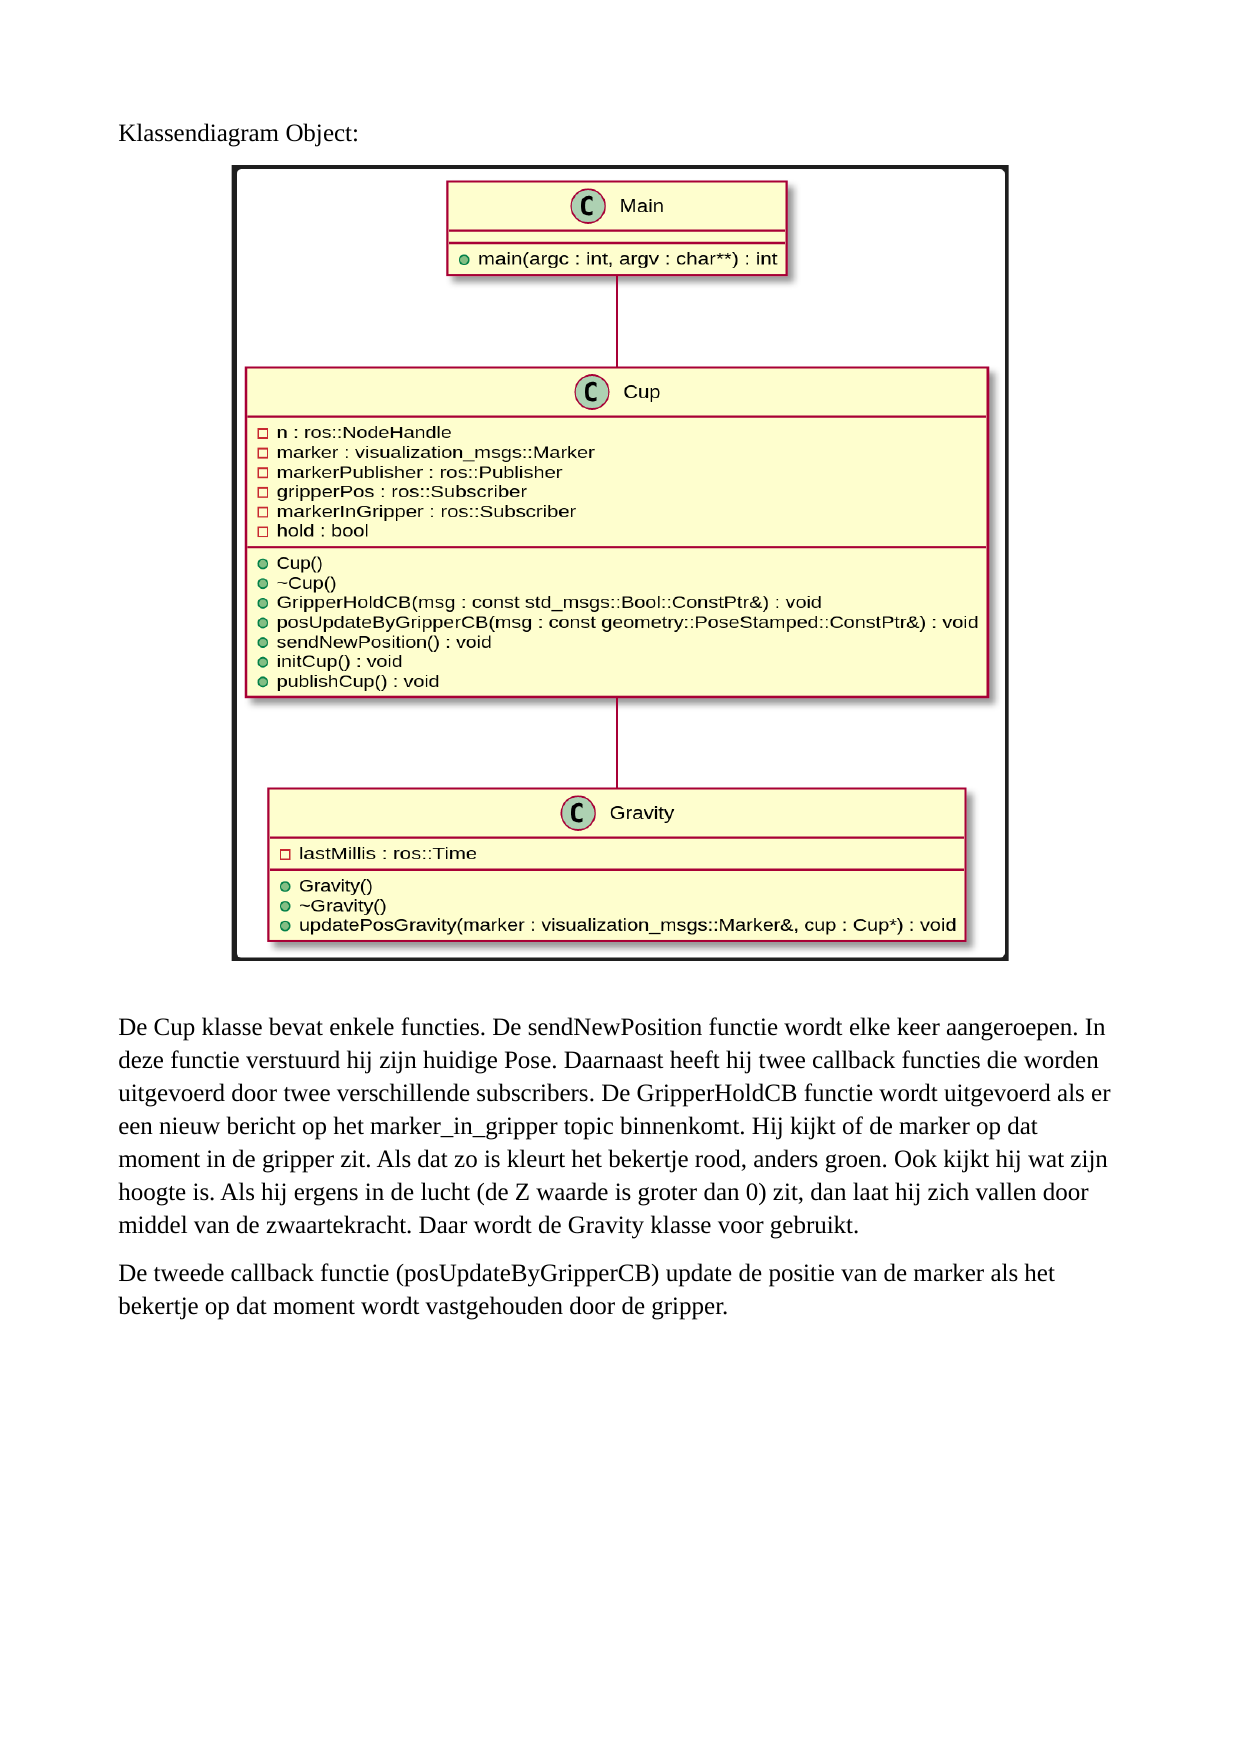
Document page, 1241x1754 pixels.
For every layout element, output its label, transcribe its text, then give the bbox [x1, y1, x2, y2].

text De tweede callback functie (posUpdateByGripperCB) update de positie van de marker als het bekertje op dat moment wordt vastgehouden door de gripper. [118, 1258, 1122, 1320]
text Klassendiagram Object: [118, 118, 1122, 147]
text De Cup klasse bevat enkele functies. De sendNewPosition functie wordt elke keer aangeroepen. In deze functie verstuurd hij zijn huidige Pose. Daarnaast heeft hij twee callback functies die worden uitgevoerd door twee verschillende subscribers. De GripperHoldCB functie wordt uitgevoerd als er een nieuw bericht op het marker_in_gripper topic binnenkomt. Hij kijkt of de marker op dat moment in de gripper zit. Als dat zo is kleurt het bekertje rood, anders groen. Ook kijkt hij wat zijn hoogte is. Als hij ergens in de lucht (de Z waarde is groter dan 0) zit, dan laat hij zich vallen door middel van de zwaartekracht. Daar wordt de Gravity klasse voor gebruikt. [118, 1012, 1122, 1239]
picture [231, 165, 1009, 961]
